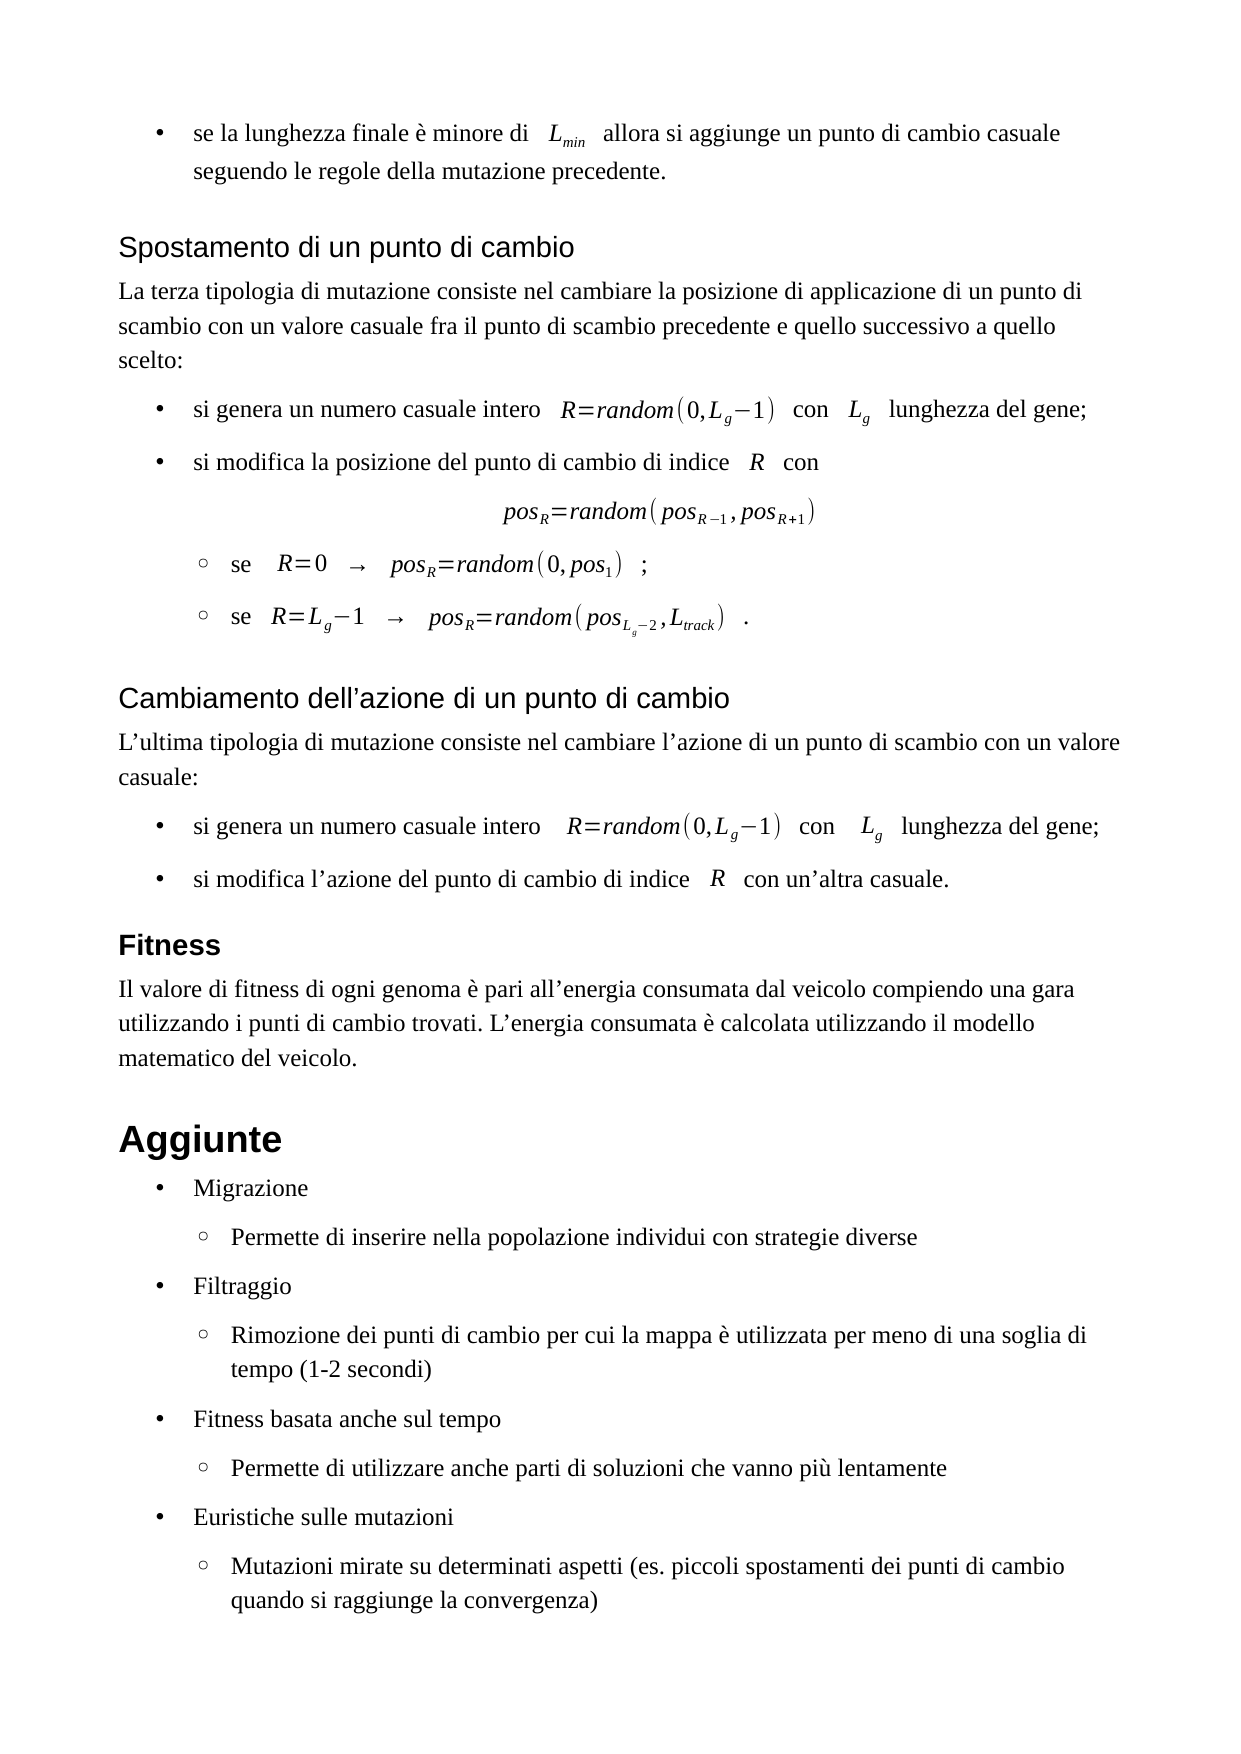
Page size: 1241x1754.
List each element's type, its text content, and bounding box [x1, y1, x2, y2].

list si genera un numero casuale intero con lunghezza del gene; [156, 811, 1122, 843]
list se→. [193, 601, 1122, 636]
list si modifica la posizione del punto di cambio di indicecon [156, 447, 1122, 476]
text La terza tipologia di mutazione consiste nel cambiare la posizione di applicazione di un punto di scambio con un valore casuale fra il punto di scambio precedente e quello successivo a quello scelto: [118, 276, 1122, 374]
subtitle Cambiamento dell’azione di un punto di cambio [118, 681, 1122, 715]
list Euristiche sulle mutazioni [156, 1502, 1122, 1531]
subtitle Fitness [118, 927, 1122, 961]
list Fitness basata anche sul tempo [156, 1404, 1122, 1432]
subtitle Aggiunte [118, 1117, 1122, 1160]
list si modifica l’azione del punto di cambio di indicecon un’altra casuale. [156, 864, 1122, 893]
list se la lunghezza finale è minore diallora si aggiunge un punto di cambio casuale seguendo le regole della mutazione precedente. [156, 118, 1122, 185]
text Il valore di fitness di ogni genoma è pari all’energia consumata dal veicolo compiendo una gara utilizzando i punti di cambio trovati. L’energia consumata è calcolata utilizzando il modello matematico del veicolo. [118, 974, 1122, 1071]
list Migrazione [156, 1173, 1122, 1202]
list si genera un numero casuale interoconlunghezza del gene; [156, 394, 1122, 427]
list Permette di inserire nella popolazione individui con strategie diverse [193, 1222, 1122, 1251]
list Permette di utilizzare anche parti di soluzioni che vanno più lentamente [193, 1453, 1122, 1481]
text L’ultima tipologia di mutazione consiste nel cambiare l’azione di un punto di scambio con un valore casuale: [118, 727, 1122, 791]
list Rimozione dei punti di cambio per cui la mappa è utilizzata per meno di una soglia di tempo (1-2 secondi) [193, 1320, 1122, 1383]
list Filtraggio [156, 1271, 1122, 1300]
subtitle Spostamento di un punto di cambio [118, 230, 1122, 264]
list se →; [193, 549, 1122, 581]
list Mutazioni mirate su determinati aspetti (es. piccoli spostamenti dei punti di cambio quando si raggiunge la convergenza) [193, 1551, 1122, 1614]
